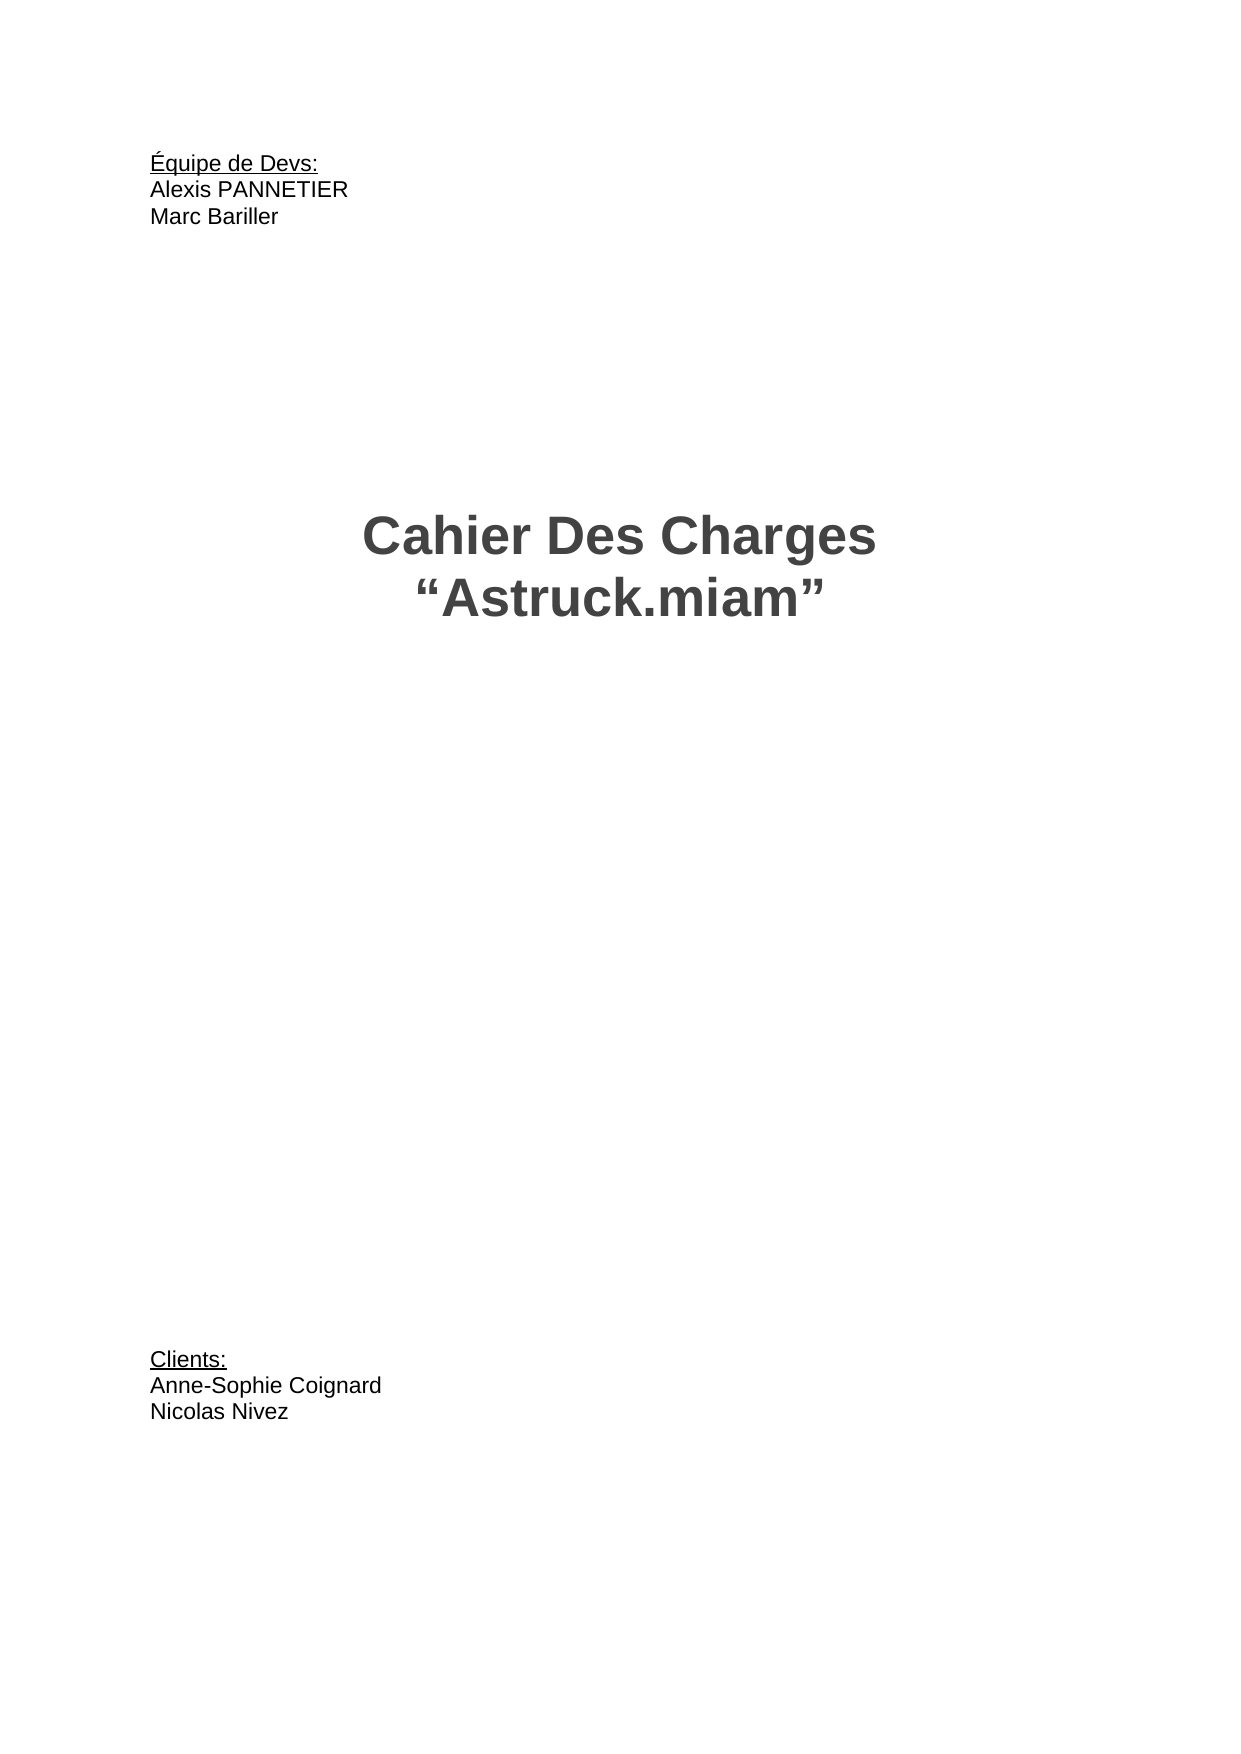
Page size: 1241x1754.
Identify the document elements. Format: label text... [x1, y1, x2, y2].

text Nicolas Nivez [150, 1398, 1090, 1425]
text Clients: [150, 1346, 1090, 1372]
text Équipe de Devs: [150, 150, 1090, 176]
text Marc Bariller [150, 203, 1090, 229]
text Alexis PANNETIER [150, 176, 1090, 203]
text Anne-Sophie Coignard [150, 1372, 1090, 1398]
title Cahier Des Charges “Astruck.miam” [150, 503, 1090, 628]
